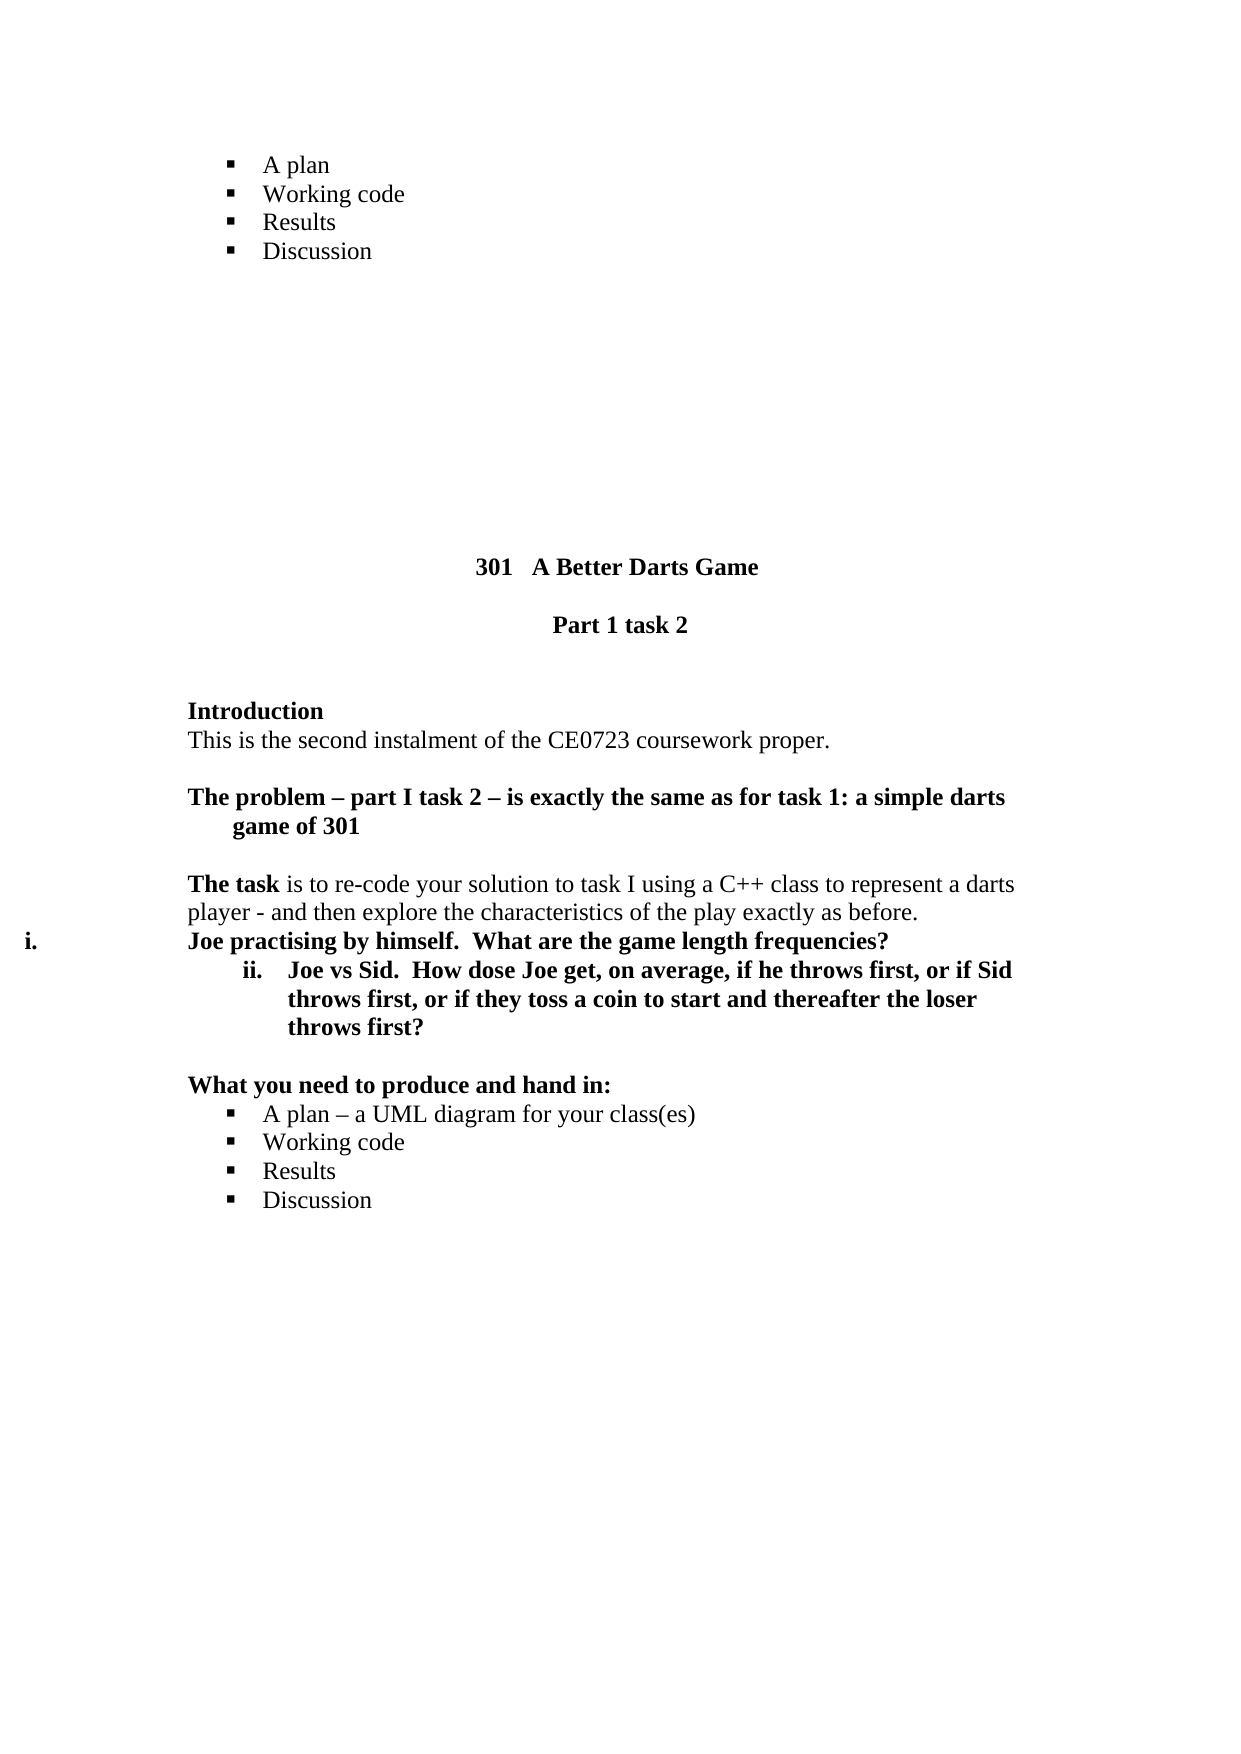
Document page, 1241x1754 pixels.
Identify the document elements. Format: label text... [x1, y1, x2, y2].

subtitle Introduction [187, 696, 1053, 725]
text What you need to produce and hand in: [187, 1070, 1053, 1099]
list A plan [225, 150, 1053, 179]
list Results [225, 1156, 1053, 1185]
list Working code [225, 179, 1053, 207]
list Joe vs Sid. How dose Joe get, on average, if he throws first, or if Sid throws first, or if they toss a coin to start and thereafter the loser throws first? [262, 955, 1053, 1041]
text This is the second instalment of the CE0723 coursework proper. [187, 725, 1053, 754]
subtitle The problem – part I task 2 – is exactly the same as for task 1: a simple darts game of 301 [187, 782, 1053, 840]
list Results [225, 207, 1053, 236]
list Working code [225, 1127, 1053, 1156]
text 301 A Better Darts Game [187, 552, 1053, 581]
list Discussion [225, 236, 1053, 265]
list A plan – a UML diagram for your class(es) [225, 1099, 1053, 1127]
text The task is to re-code your solution to task I using a C++ class to represent a darts player - and then explore the characteristics of the play exactly as before. [187, 869, 1053, 926]
list Discussion [225, 1185, 1053, 1214]
list Joe practising by himself. What are the game length frequencies? [37, 926, 1053, 955]
text Part 1 task 2 [187, 610, 1053, 639]
